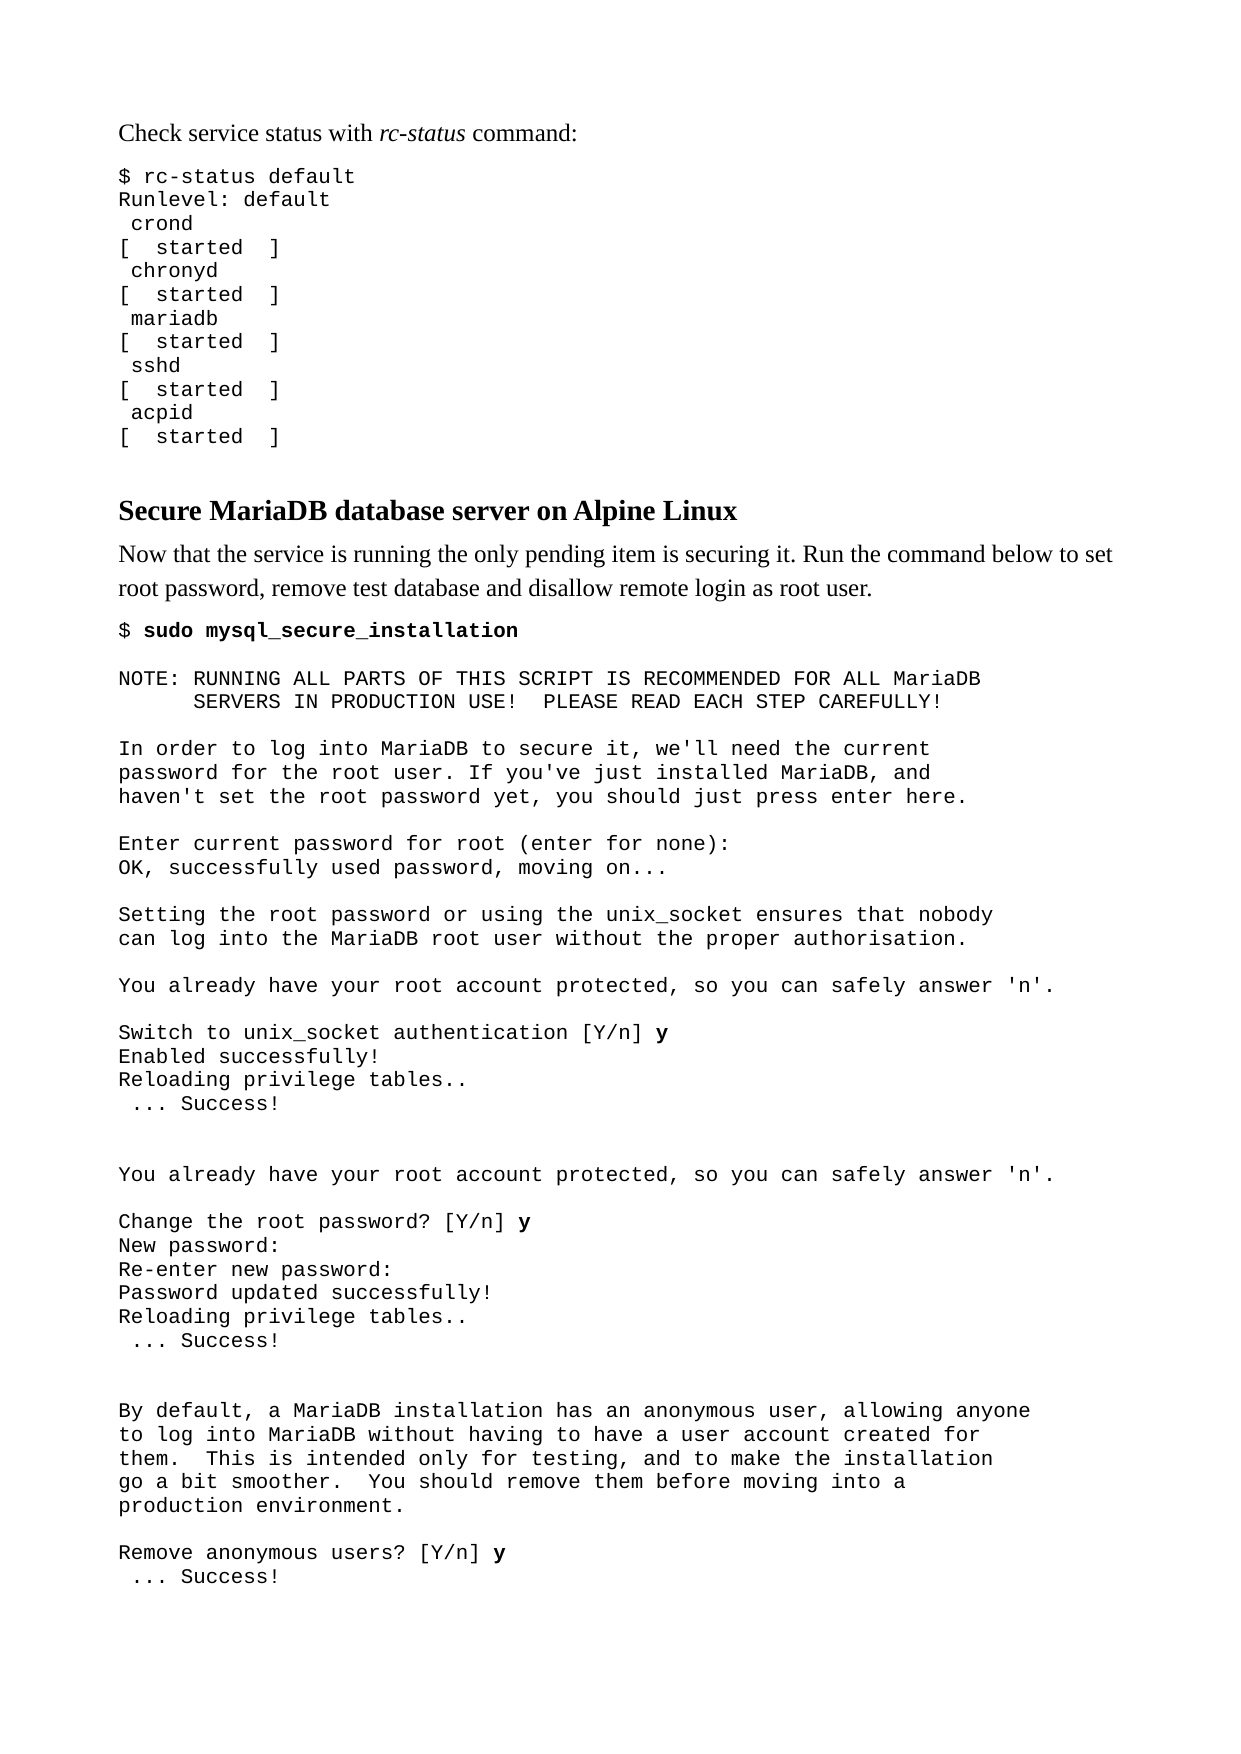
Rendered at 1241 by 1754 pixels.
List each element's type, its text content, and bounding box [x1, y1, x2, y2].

text go a bit smoother. You should remove them before moving into a [118, 1471, 1122, 1495]
text crond [ started ] [118, 213, 1122, 260]
text Remove anonymous users? [Y/n] y [118, 1542, 1122, 1566]
text to log into MariaDB without having to have a user account created for [118, 1424, 1122, 1448]
text In order to log into MariaDB to secure it, we'll need the current [118, 738, 1122, 762]
text ... Success! [118, 1329, 1122, 1353]
text ... Success! [118, 1566, 1122, 1590]
text haven't set the root password yet, you should just press enter here. [118, 786, 1122, 809]
text ... Success! [118, 1093, 1122, 1117]
text Change the root password? [Y/n] y [118, 1211, 1122, 1235]
text Check service status with rc-status command: [118, 118, 1122, 147]
text password for the root user. If you've just installed MariaDB, and [118, 762, 1122, 786]
text You already have your root account protected, so you can safely answer 'n'. [118, 1164, 1122, 1188]
text SERVERS IN PRODUCTION USE! PLEASE READ EACH STEP CAREFULLY! [118, 691, 1122, 715]
text New password: [118, 1235, 1122, 1259]
text $ sudo mysql_secure_installation [118, 620, 1122, 644]
text sshd [ started ] [118, 355, 1122, 402]
text mariadb [ started ] [118, 308, 1122, 355]
text Password updated successfully! [118, 1282, 1122, 1306]
text NOTE: RUNNING ALL PARTS OF THIS SCRIPT IS RECOMMENDED FOR ALL MariaDB [118, 667, 1122, 691]
text Reloading privilege tables.. [118, 1069, 1122, 1093]
subtitle Secure MariaDB database server on Alpine Linux [118, 493, 1122, 527]
text Enabled successfully! [118, 1046, 1122, 1069]
text Enter current password for root (enter for none): [118, 833, 1122, 857]
text You already have your root account protected, so you can safely answer 'n'. [118, 975, 1122, 998]
text Runlevel: default [118, 189, 1122, 213]
text Switch to unix_socket authentication [Y/n] y [118, 1022, 1122, 1046]
text chronyd [ started ] [118, 260, 1122, 308]
text acpid [ started ] [118, 402, 1122, 449]
text OK, successfully used password, moving on... [118, 857, 1122, 880]
text Setting the root password or using the unix_socket ensures that nobody [118, 904, 1122, 928]
text production environment. [118, 1495, 1122, 1519]
text $ rc-status default [118, 166, 1122, 189]
text Now that the service is running the only pending item is securing it. Run the command below to set root password, remove test database and disallow remote login as root user. [118, 539, 1122, 601]
text Re-enter new password: [118, 1259, 1122, 1282]
text them. This is intended only for testing, and to make the installation [118, 1448, 1122, 1471]
text Reloading privilege tables.. [118, 1306, 1122, 1329]
text By default, a MariaDB installation has an anonymous user, allowing anyone [118, 1401, 1122, 1424]
text can log into the MariaDB root user without the proper authorisation. [118, 928, 1122, 951]
